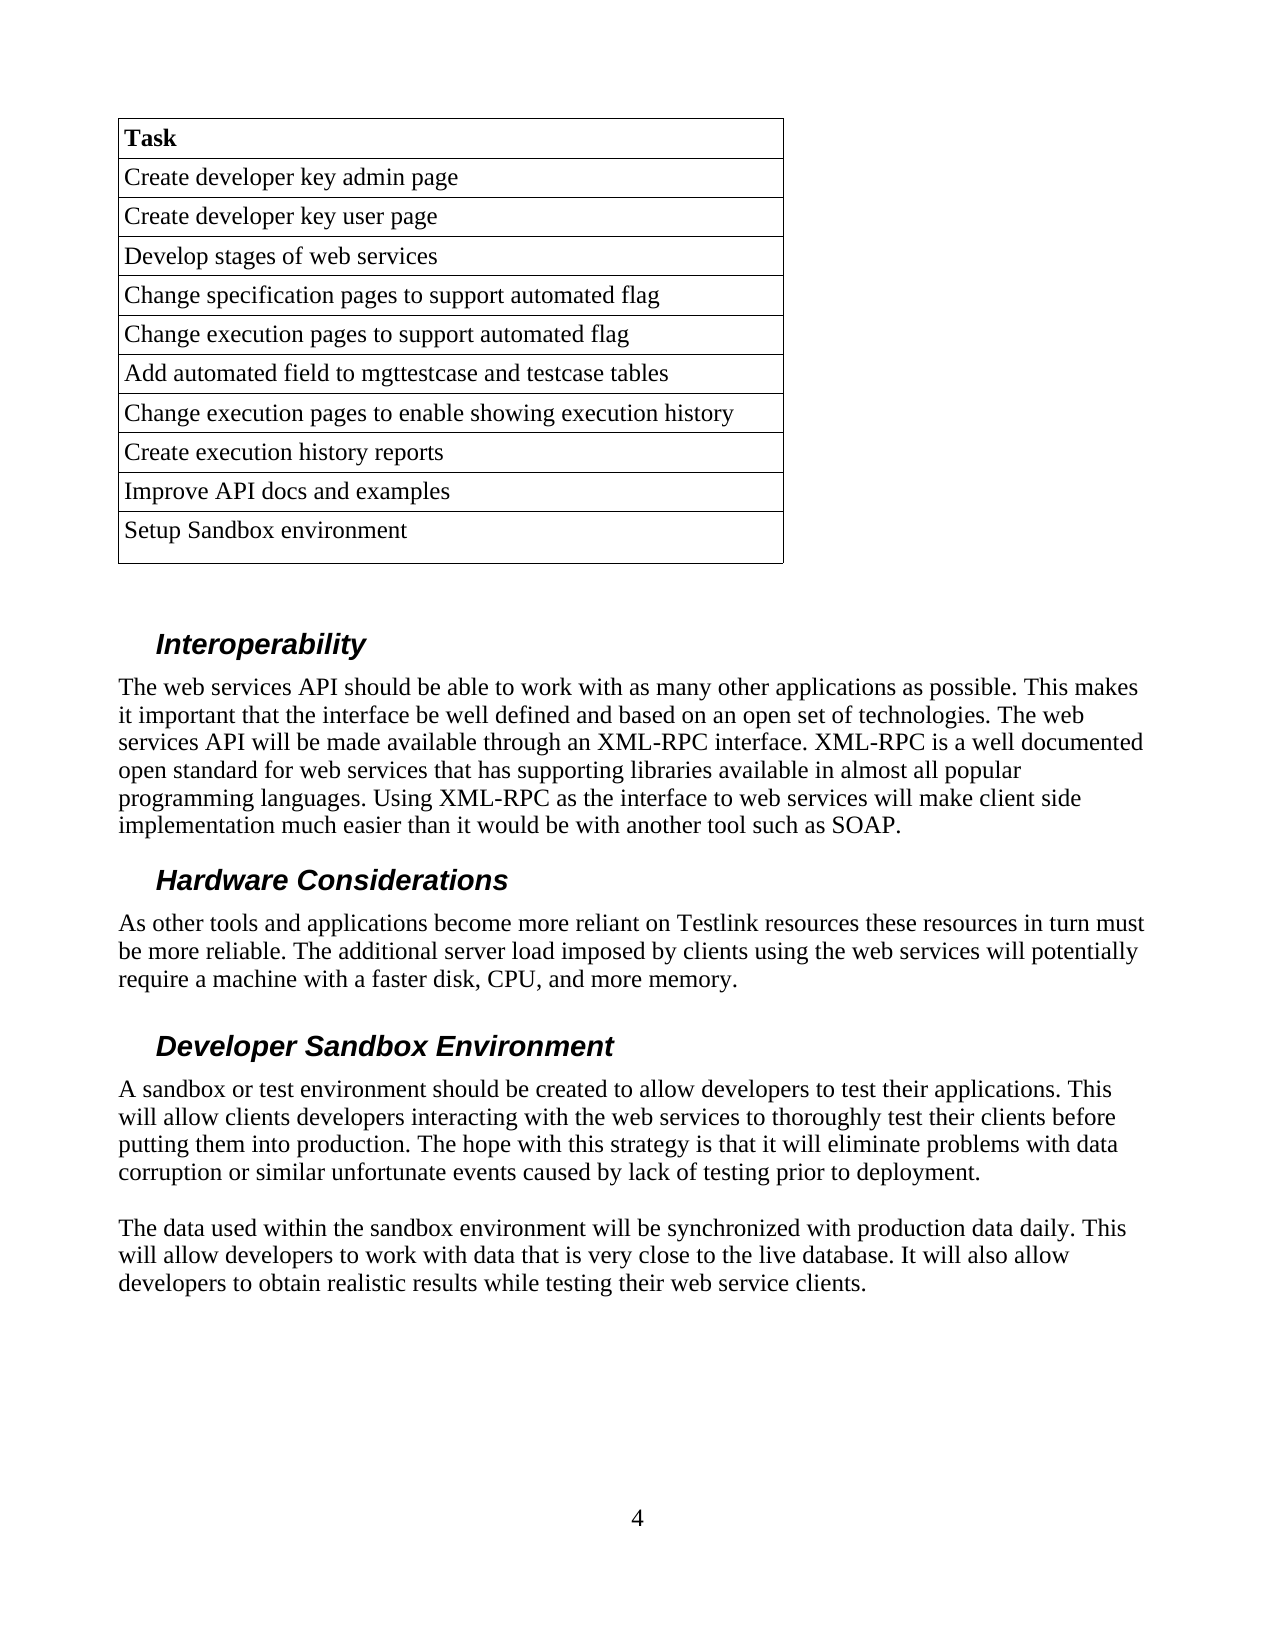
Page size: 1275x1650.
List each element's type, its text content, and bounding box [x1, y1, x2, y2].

table_cell Change specification pages to support automated flag [119, 276, 783, 314]
table_cell Add automated field to mgttestcase and testcase tables [119, 355, 783, 393]
text A sandbox or test environment should be created to allow developers to test their applications. This will allow clients developers interacting with the web services to thoroughly test their clients before putting them into production. The hope with this strategy is that it will eliminate problems with data corruption or similar unfortunate events caused by lack of testing prior to deployment. [118, 1075, 1157, 1186]
text As other tools and applications become more reliant on Testlink resources these resources in turn must be more reliable. The additional server load imposed by clients using the web services will potentially require a machine with a faster disk, CPU, and more memory. [118, 909, 1157, 992]
table_cell Setup Sandbox environment [119, 512, 783, 563]
text The data used within the sandbox environment will be synchronized with production data daily. This will allow developers to work with data that is very close to the live database. It will also allow developers to obtain realistic results while testing their web service clients. [118, 1214, 1157, 1297]
table_cell Improve API docs and examples [119, 473, 783, 511]
table_cell Create developer key user page [119, 198, 783, 236]
table_cell Develop stages of web services [119, 237, 783, 275]
subtitle Hardware Considerations [156, 864, 1157, 897]
table_cell Change execution pages to support automated flag [119, 316, 783, 354]
subtitle Developer Sandbox Environment [156, 1030, 1157, 1063]
subtitle Interoperability [156, 628, 1157, 661]
text The web services API should be able to work with as many other applications as possible. This makes it important that the interface be well defined and based on an open set of technologies. The web services API will be made available through an XML-RPC interface. XML-RPC is a well documented open standard for web services that has supporting libraries available in almost all popular programming languages. Using XML-RPC as the interface to web services will make client side implementation much easier than it would be with another tool such as SOAP. [118, 673, 1157, 839]
table_cell Change execution pages to enable showing execution history [119, 394, 783, 432]
table_cell Create developer key admin page [119, 159, 783, 197]
table_header Task [119, 119, 783, 157]
table_cell Create execution history reports [119, 433, 783, 472]
